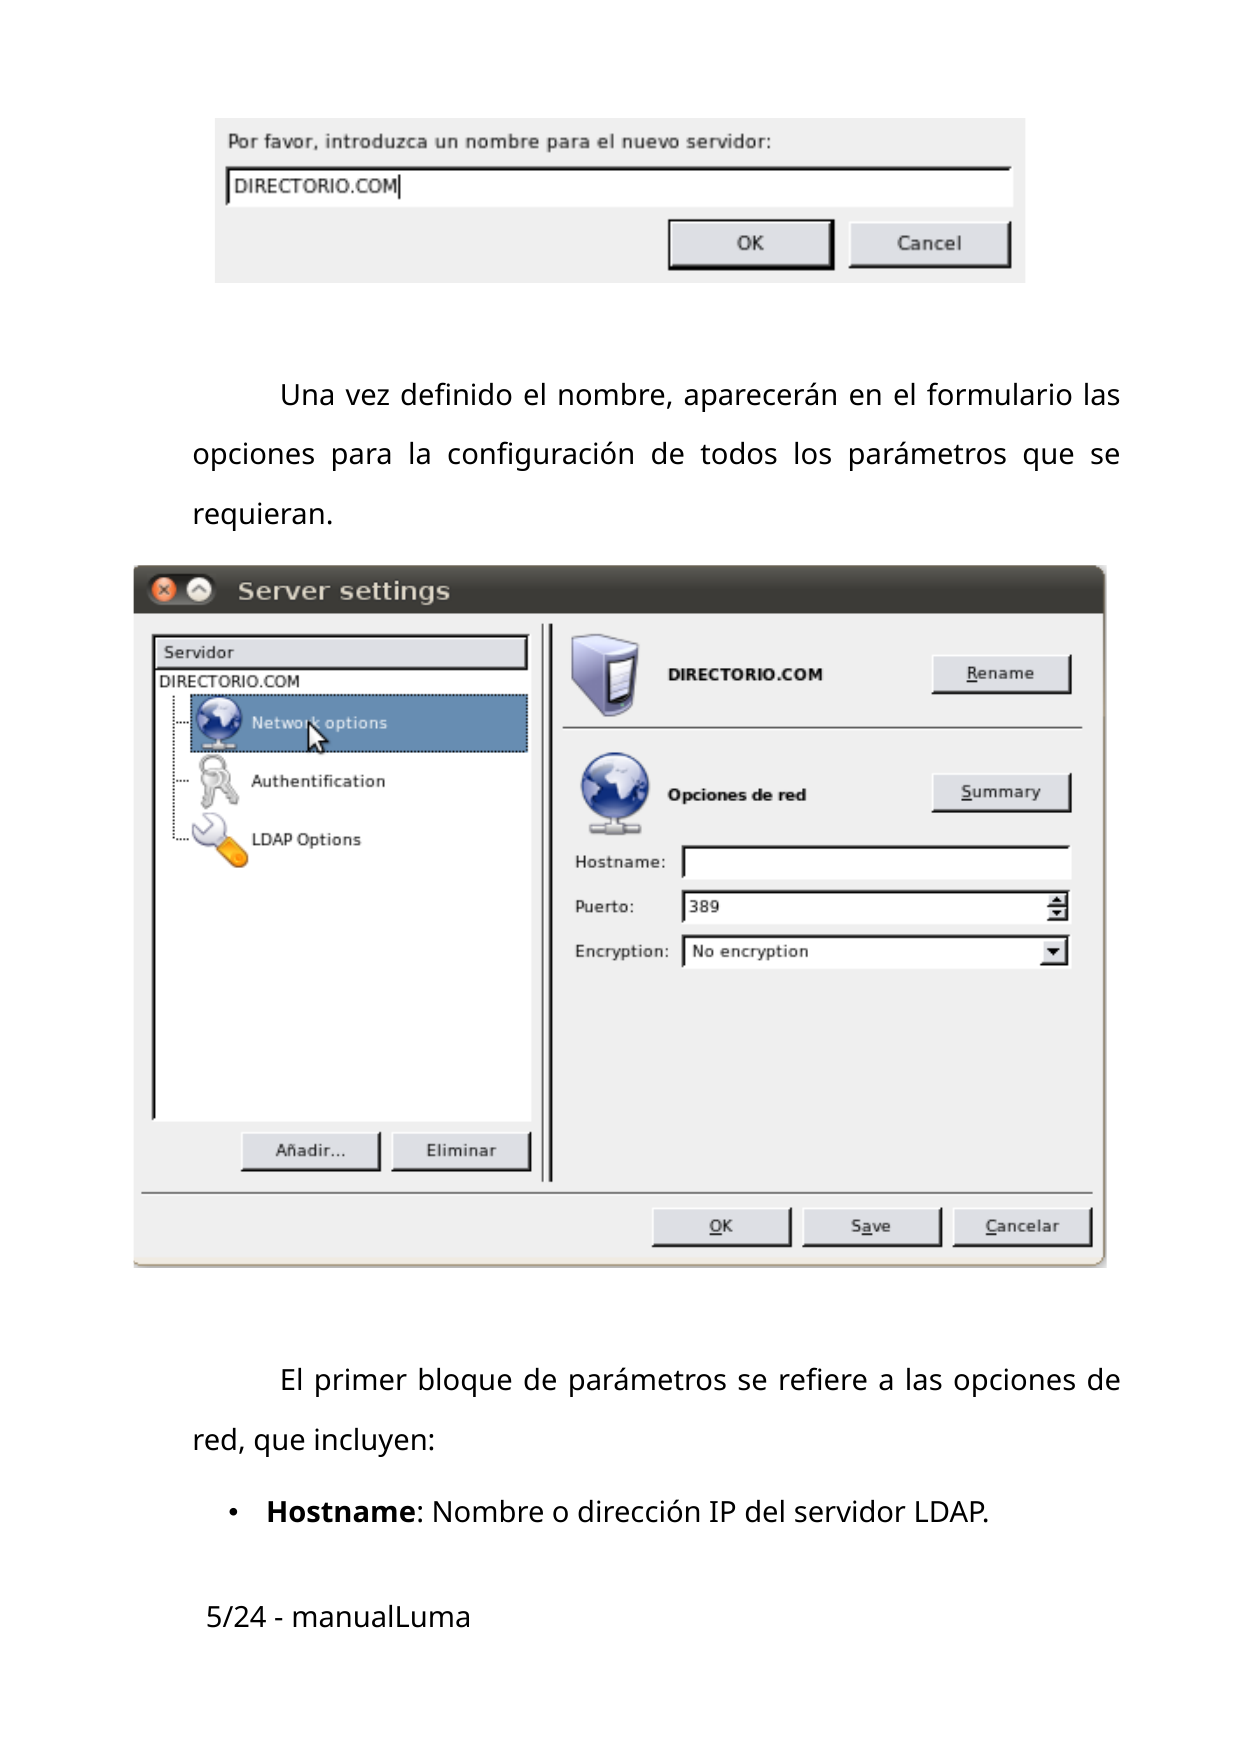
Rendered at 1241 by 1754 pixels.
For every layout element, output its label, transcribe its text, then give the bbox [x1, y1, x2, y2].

list Hostname: Nombre o dirección IP del servidor LDAP. [228, 1491, 1122, 1531]
text El primer bloque de parámetros se refiere a las opciones de red, que incluyen: [192, 1359, 1122, 1459]
picture [133, 565, 1107, 1268]
picture [214, 118, 1026, 283]
text Una vez definido el nombre, aparecerán en el formulario las opciones para la configuración de todos los parámetros que se requieran. [192, 374, 1122, 533]
